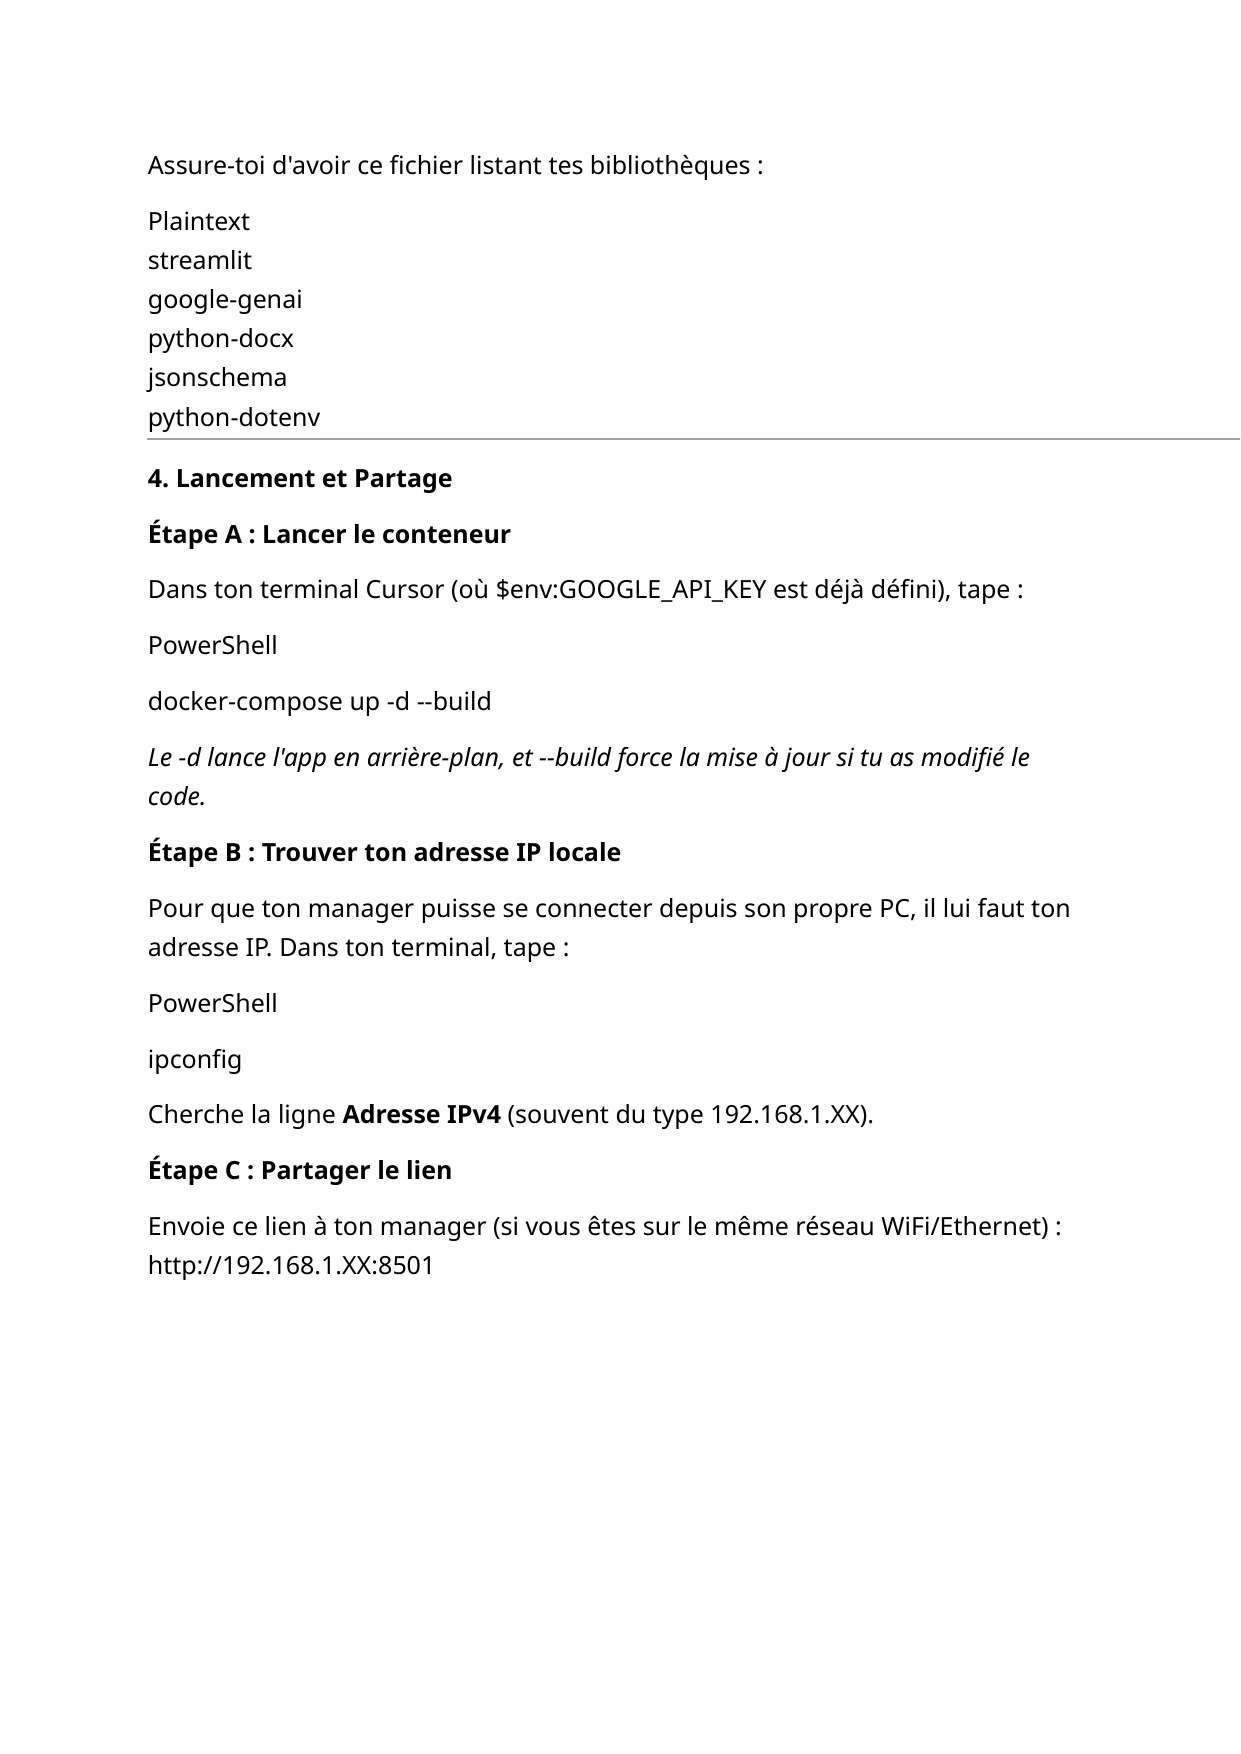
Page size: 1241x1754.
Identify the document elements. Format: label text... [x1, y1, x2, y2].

text google-genai [148, 282, 1093, 316]
text python-docx [148, 321, 1093, 355]
text ipconfig [148, 1041, 1093, 1075]
text Étape C : Partager le lien [148, 1153, 1093, 1187]
text Assure-toi d'avoir ce fichier listant tes bibliothèques : [148, 148, 1093, 182]
text Dans ton terminal Cursor (où $env:GOOGLE_API_KEY est déjà défini), tape : [148, 572, 1093, 606]
text 4. Lancement et Partage [148, 461, 1093, 494]
text Cherche la ligne Adresse IPv4 (souvent du type 192.168.1.XX). [148, 1097, 1093, 1131]
text python-dotenv [148, 399, 1093, 433]
text docker-compose up -d --build [148, 684, 1093, 718]
text PowerShell [148, 986, 1093, 1019]
text PowerShell [148, 628, 1093, 662]
text jsonschema [148, 360, 1093, 394]
text Le -d lance l'app en arrière-plan, et --build force la mise à jour si tu as modifié le code. [148, 740, 1093, 813]
text Pour que ton manager puisse se connecter depuis son propre PC, il lui faut ton adresse IP. Dans ton terminal, tape : [148, 891, 1093, 964]
text Envoie ce lien à ton manager (si vous êtes sur le même réseau WiFi/Ethernet) : http://192.168.1.XX:8501 [148, 1209, 1093, 1282]
text streamlit [148, 243, 1093, 277]
text Étape B : Trouver ton adresse IP locale [148, 835, 1093, 869]
text Étape A : Lancer le conteneur [148, 516, 1093, 550]
text Plaintext [148, 203, 1093, 237]
